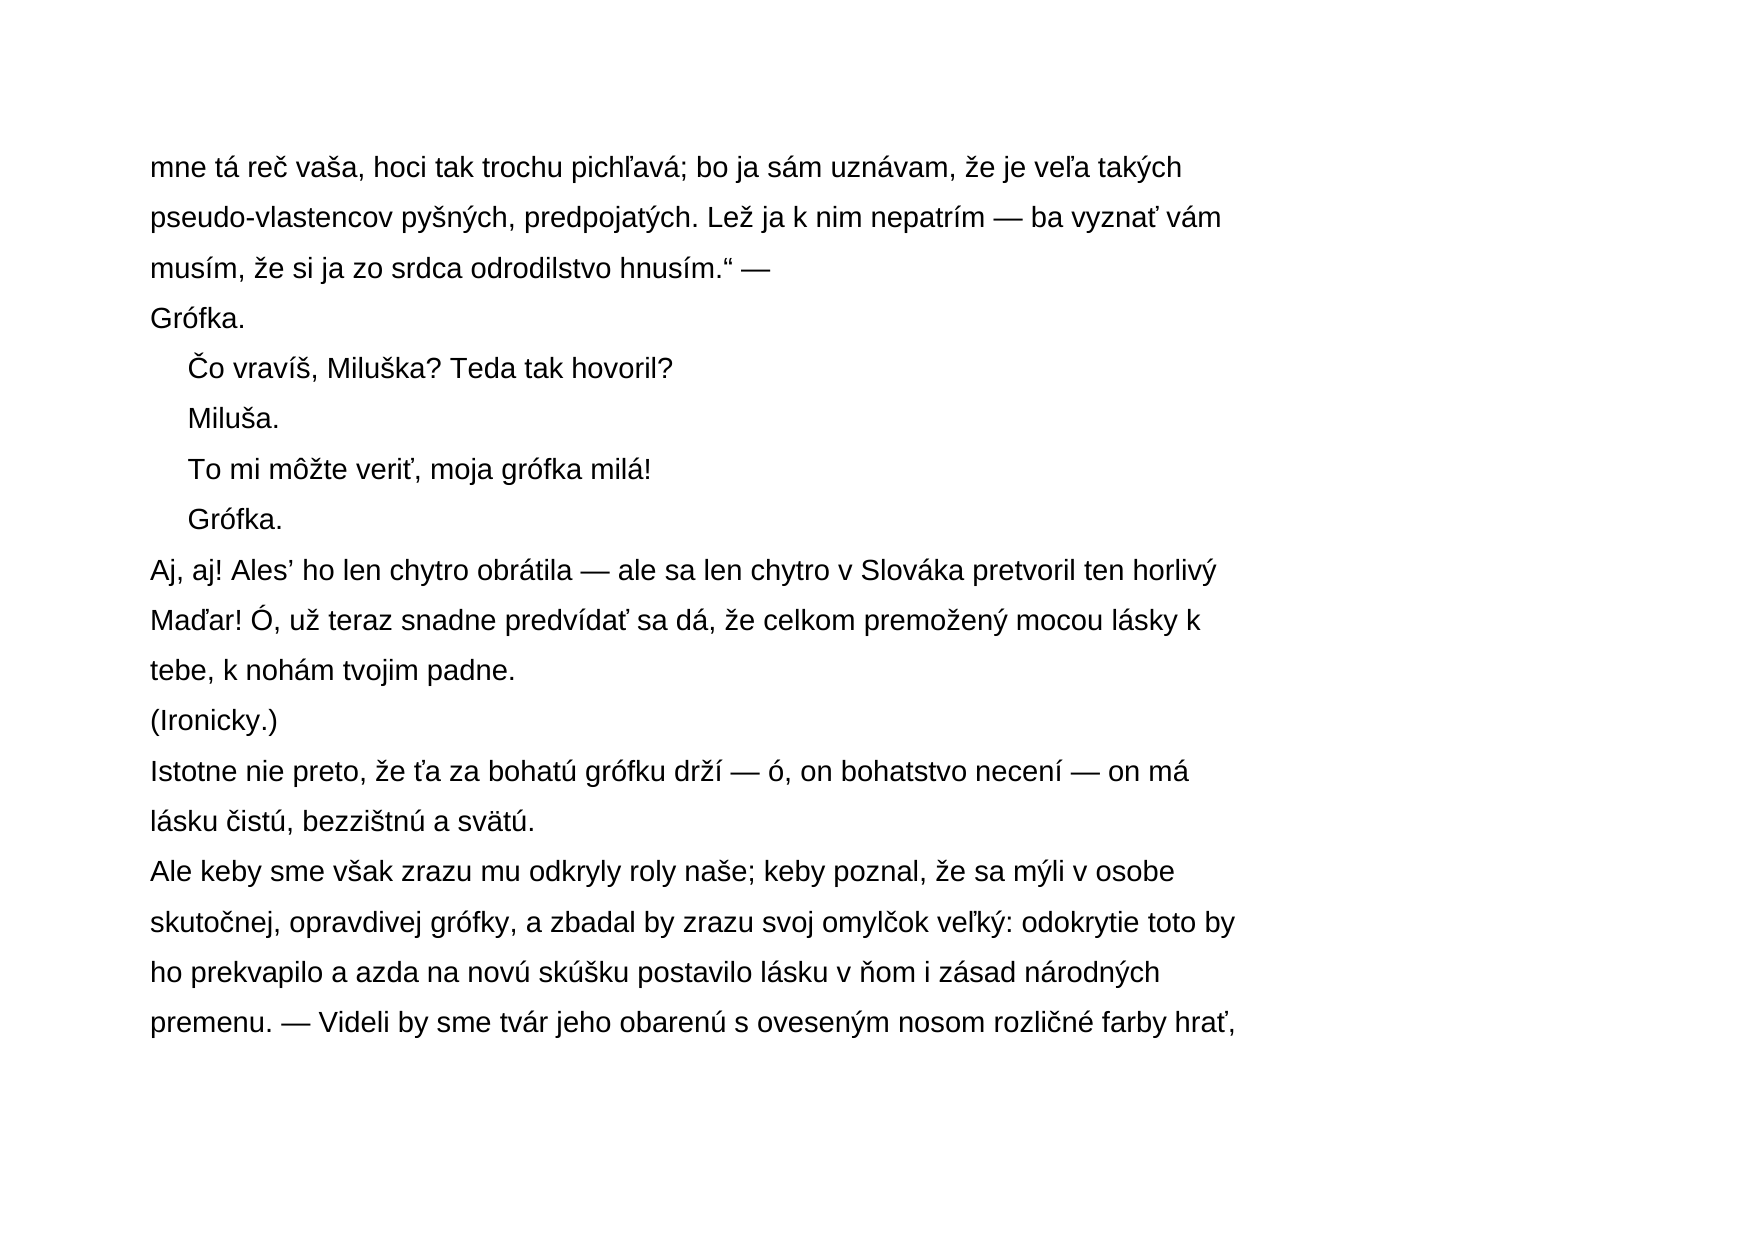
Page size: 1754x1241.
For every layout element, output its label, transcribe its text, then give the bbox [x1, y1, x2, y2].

text Grófka. [150, 502, 1243, 536]
text Istotne nie preto, že ťa za bohatú grófku drží — ó, on bohatstvo necení — on má lásku čistú, bezzištnú a svätú. [150, 754, 1243, 838]
text Miluša. [150, 402, 1243, 435]
text Aj, aj! Ales’ ho len chytro obrátila — ale sa len chytro v Slováka pretvoril ten horlivý Maďar! Ó, už teraz snadne predvídať sa dá, že celkom premožený mocou lásky k tebe, k nohám tvojim padne. [150, 552, 1243, 687]
text To mi môžte veriť, moja grófka milá! [150, 452, 1243, 485]
text Čo vravíš, Miluška? Teda tak hovoril? [150, 351, 1243, 385]
text Ale keby sme však zrazu mu odkryly roly naše; keby poznal, že sa mýli v osobe skutočnej, opravdivej grófky, a zbadal by zrazu svoj omylčok veľký: odokrytie toto by ho prekvapilo a azda na novú skúšku postavilo lásku v ňom i zásad národných premenu. — Videli by sme tvár jeho obarenú s oveseným nosom rozličné farby hrať, [150, 854, 1243, 1039]
text Grófka. [150, 301, 1243, 334]
text mne tá reč vaša, hoci tak trochu pichľavá; bo ja sám uznávam, že je veľa takých pseudo-vlastencov pyšných, predpojatých. Lež ja k nim nepatrím — ba vyznať vám musím, že si ja zo srdca odrodilstvo hnusím.“ — [150, 150, 1243, 284]
text (Ironicky.) [150, 703, 1243, 737]
